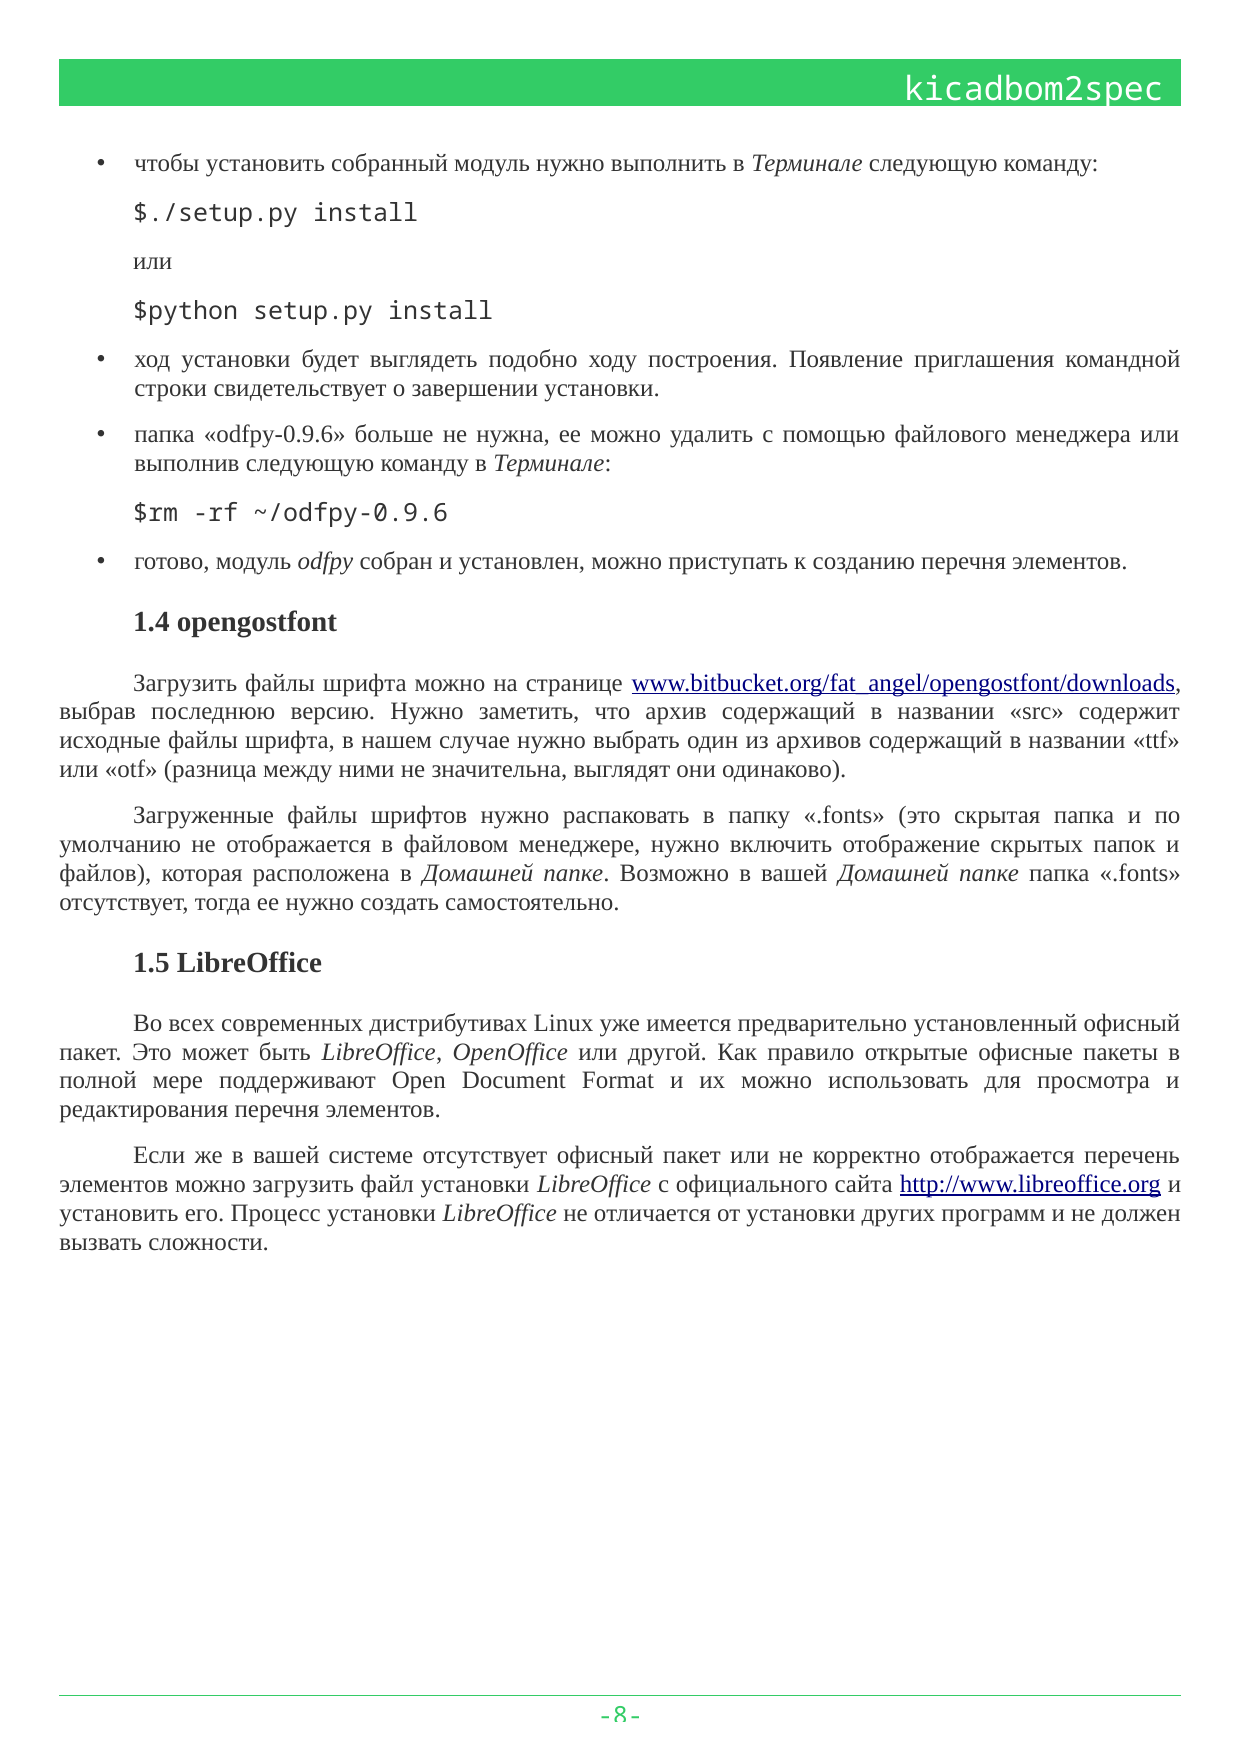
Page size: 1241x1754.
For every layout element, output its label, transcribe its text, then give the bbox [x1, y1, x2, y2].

subtitle 1.5 LibreOffice [133, 945, 1181, 978]
list ход установки будет выглядеть подобно ходу построения. Появление приглашения командной строки свидетельствует о завершении установки. [97, 344, 1181, 402]
list папка «odfpy-0.9.6» больше не нужна, ее можно удалить с помощью файлового менеджера или выполнив следующую команду в Терминале: [97, 419, 1181, 477]
text Загрузить файлы шрифта можно на странице www.bitbucket.org/fat_angel/opengostfont/downloads, выбрав последнюю версию. Нужно заметить, что архив содержащий в названии «src» содержит исходные файлы шрифта, в нашем случае нужно выбрать один из архивов содержащий в названии «ttf» или «otf» (разница между ними не значительна, выглядят они одинаково). [59, 668, 1181, 783]
text Загруженные файлы шрифтов нужно распаковать в папку «.fonts» (это скрытая папка и по умолчанию не отображается в файловом менеджере, нужно включить отображение скрытых папок и файлов), которая расположена в Домашней папке. Возможно в вашей Домашней папке папка «.fonts» отсутствует, тогда ее нужно создать самостоятельно. [59, 800, 1181, 915]
list готово, модуль odfpy собран и установлен, можно приступать к созданию перечня элементов. [97, 546, 1181, 575]
text $python setup.py install [59, 292, 1181, 326]
text Во всех современных дистрибутивах Linux уже имеется предварительно установленный офисный пакет. Это может быть LibreOffice, OpenOffice или другой. Как правило открытые офисные пакеты в полной мере поддерживают Open Document Format и их можно использовать для просмотра и редактирования перечня элементов. [59, 1008, 1181, 1123]
text Если же в вашей системе отсутствует офисный пакет или не корректно отображается перечень элементов можно загрузить файл установки LibreOffice с официального сайта http://www.libreoffice.org и установить его. Процесс установки LibreOffice не отличается от установки других программ и не должен вызвать сложности. [59, 1141, 1181, 1256]
subtitle 1.4 opengostfont [133, 604, 1181, 638]
text $rm -rf ~/odfpy-0.9.6 [59, 494, 1181, 529]
text или [59, 246, 1181, 275]
text $./setup.py install [59, 194, 1181, 228]
list чтобы установить собранный модуль нужно выполнить в Терминале следующую команду: [97, 148, 1181, 176]
